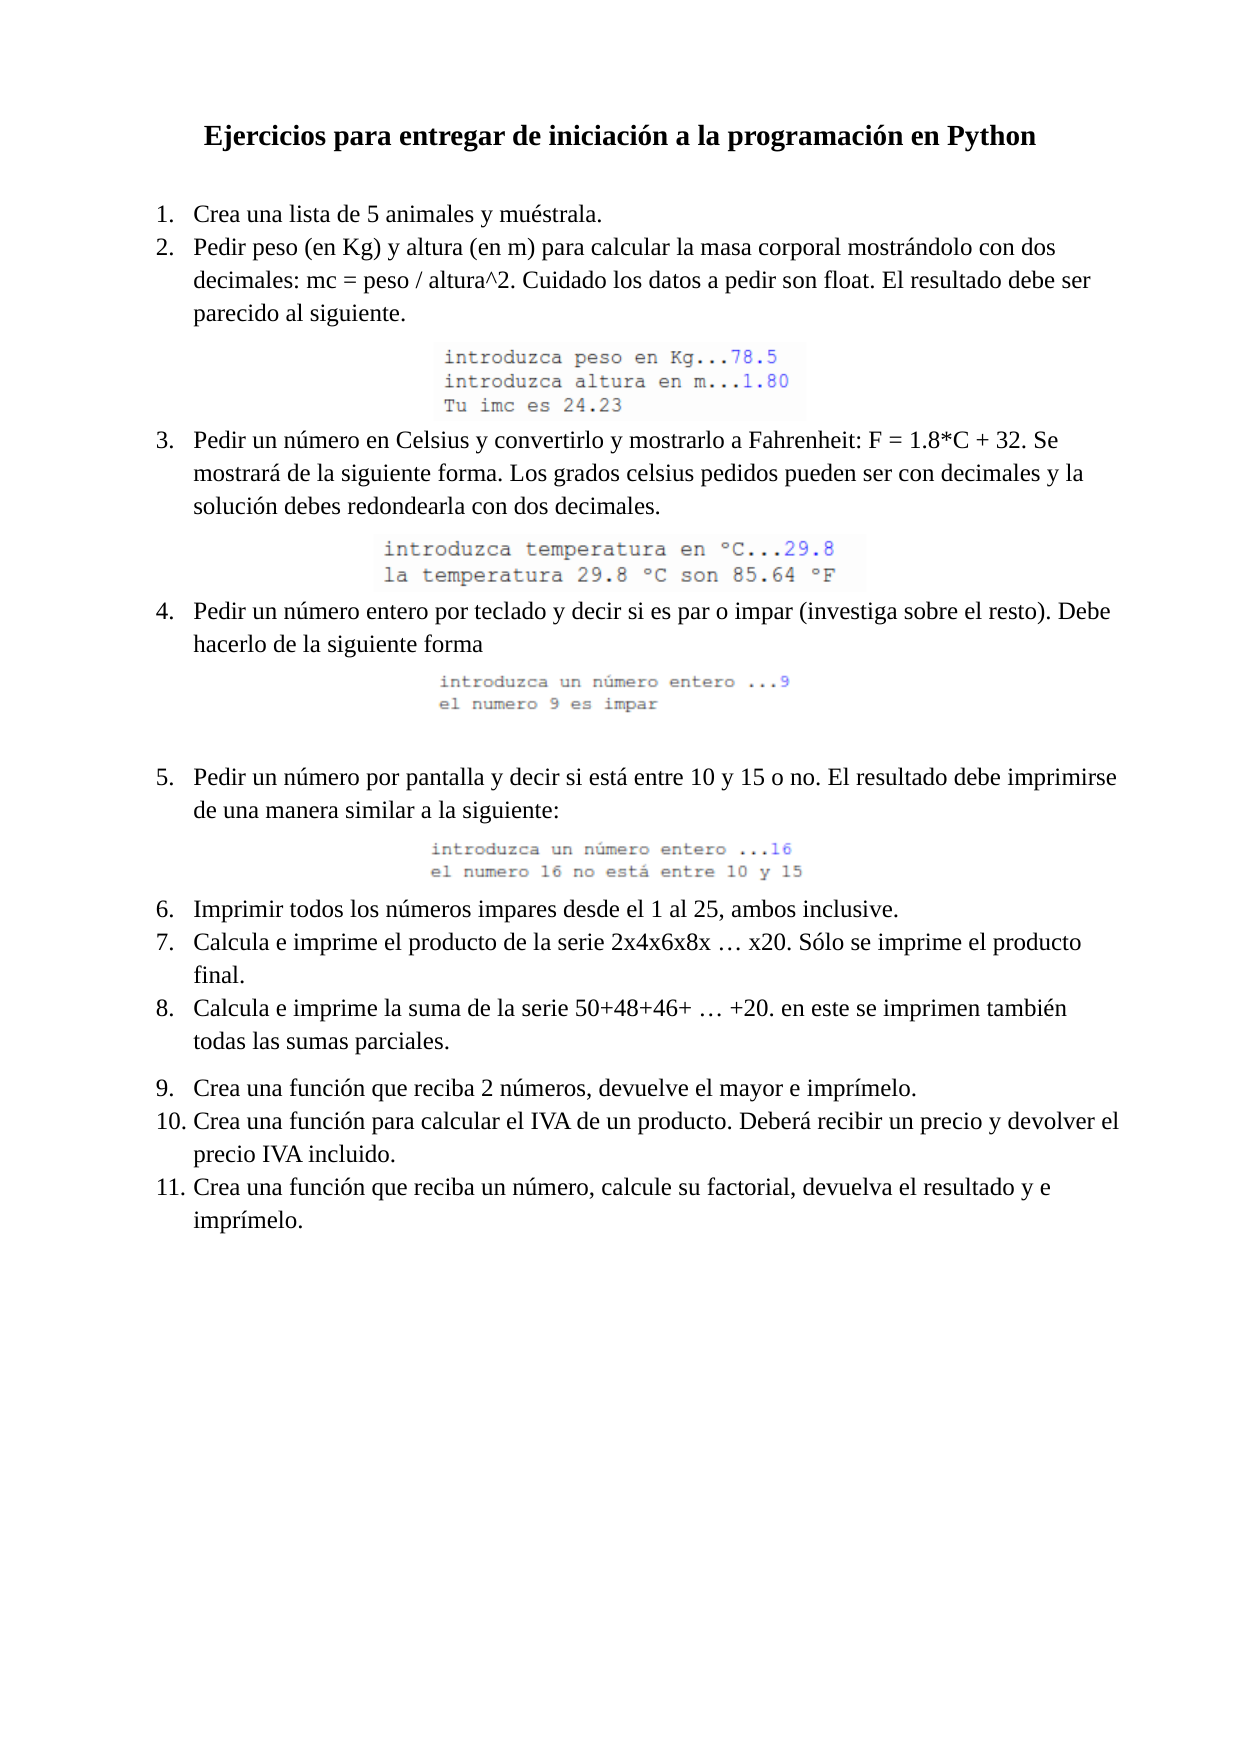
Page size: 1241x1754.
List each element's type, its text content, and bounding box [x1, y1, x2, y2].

picture [373, 534, 867, 592]
picture [426, 837, 814, 890]
picture [433, 342, 807, 421]
list Crea una función que reciba 2 números, devuelve el mayor e imprímelo. [156, 1073, 1122, 1102]
list Crea una función para calcular el IVA de un producto. Deberá recibir un precio y devolver el precio IVA incluido. [156, 1106, 1122, 1168]
list Pedir un número en Celsius y convertirlo y mostrarlo a Fahrenheit: F = 1.8*C + 32. Se mostrará de la siguiente forma. Los grados celsius pedidos pueden ser con decimales y la solución debes redondearla con dos decimales. [156, 331, 1122, 520]
list Pedir un número entero por teclado y decir si es par o impar (investiga sobre el resto). Debe hacerlo de la siguiente forma [156, 538, 1122, 658]
list Calcula e imprime la suma de la serie 50+48+46+ … +20. en este se imprimen también todas las sumas parciales. [156, 993, 1122, 1054]
list Calcula e imprime el producto de la serie 2x4x6x8x … x20. Sólo se imprime el producto final. [156, 927, 1122, 988]
list Pedir un número por pantalla y decir si está entre 10 y 15 o no. El resultado debe imprimirse de una manera similar a la siguiente: [156, 762, 1122, 824]
subtitle Ejercicios para entregar de iniciación a la programación en Python [118, 118, 1122, 152]
picture [425, 662, 815, 725]
list Crea una lista de 5 animales y muéstrala. [156, 199, 1122, 228]
list Imprimir todos los números impares desde el 1 al 25, ambos inclusive. [156, 828, 1122, 922]
list Pedir peso (en Kg) y altura (en m) para calcular la masa corporal mostrándolo con dos decimales: mc = peso / altura^2. Cuidado los datos a pedir son float. El resultado debe ser parecido al siguiente. [156, 232, 1122, 327]
list Crea una función que reciba un número, calcule su factorial, devuelva el resultado y e imprímelo. [156, 1172, 1122, 1234]
